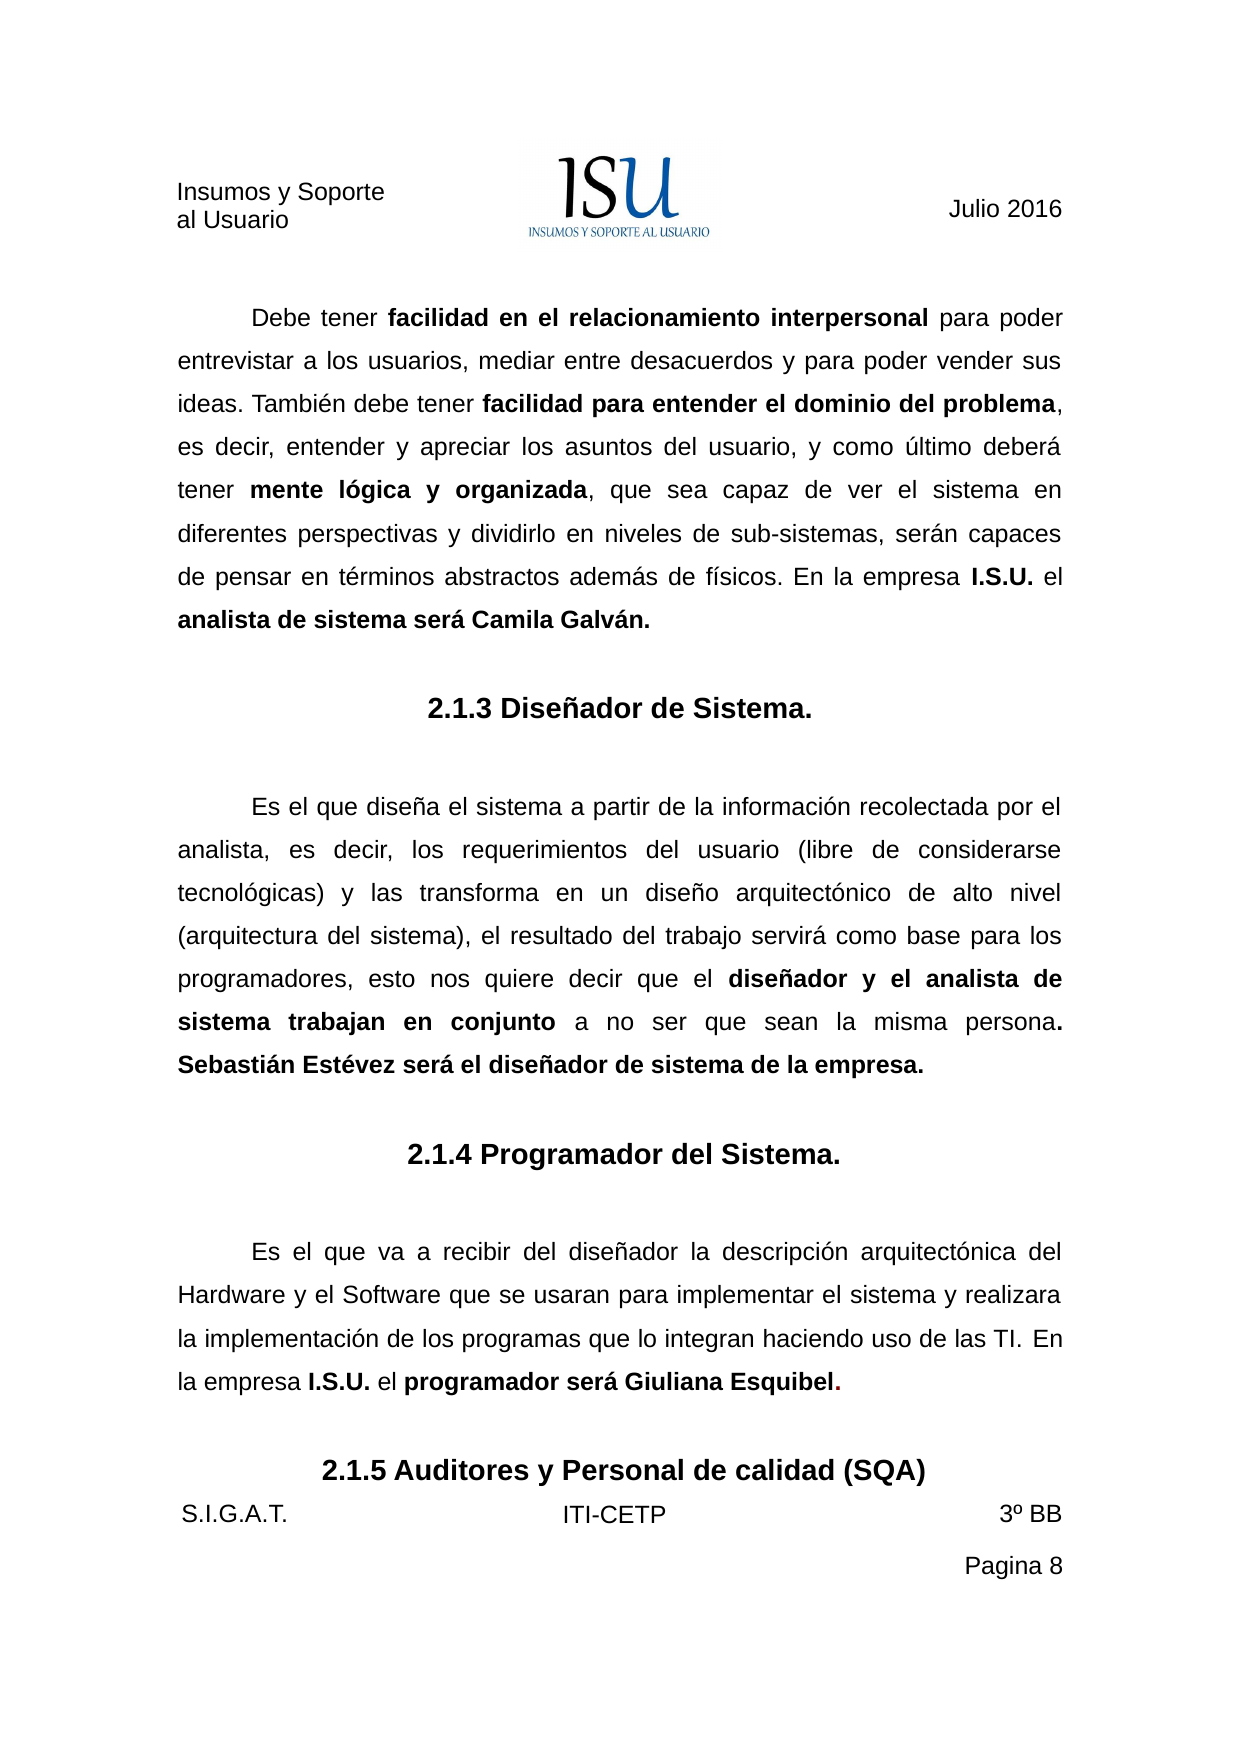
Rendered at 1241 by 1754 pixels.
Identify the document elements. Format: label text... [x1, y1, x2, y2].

text 2.1.5 Auditores y Personal de calidad (SQA) [177, 1453, 1063, 1486]
text 2.1.3 Diseñador de Sistema. [177, 691, 1063, 724]
text Es el que va a recibir del diseñador la descripción arquitectónica del Hardware y el Software que se usaran para implementar el sistema y realizara la implementación de los programas que lo integran haciendo uso de las TI. En la empresa I.S.U. el programador será Giuliana Esquibel. [177, 1237, 1063, 1395]
text 2.1.4 Programador del Sistema. [177, 1137, 1063, 1170]
text Debe tener facilidad en el relacionamiento interpersonal para poder entrevistar a los usuarios, mediar entre desacuerdos y para poder vender sus ideas. También debe tener facilidad para entender el dominio del problema, es decir, entender y apreciar los asuntos del usuario, y como último deberá tener mente lógica y organizada, que sea capaz de ver el sistema en diferentes perspectivas y dividirlo en niveles de sub-sistemas, serán capaces de pensar en términos abstractos además de físicos. En la empresa I.S.U. el analista de sistema será Camila Galván. [177, 303, 1063, 633]
text Es el que diseña el sistema a partir de la información recolectada por el analista, es decir, los requerimientos del usuario (libre de considerarse tecnológicas) y las transforma en un diseño arquitectónico de alto nivel (arquitectura del sistema), el resultado del trabajo servirá como base para los programadores, esto nos quiere decir que el diseñador y el analista de sistema trabajan en conjunto a no ser que sean la misma persona. Sebastián Estévez será el diseñador de sistema de la empresa. [177, 792, 1063, 1079]
